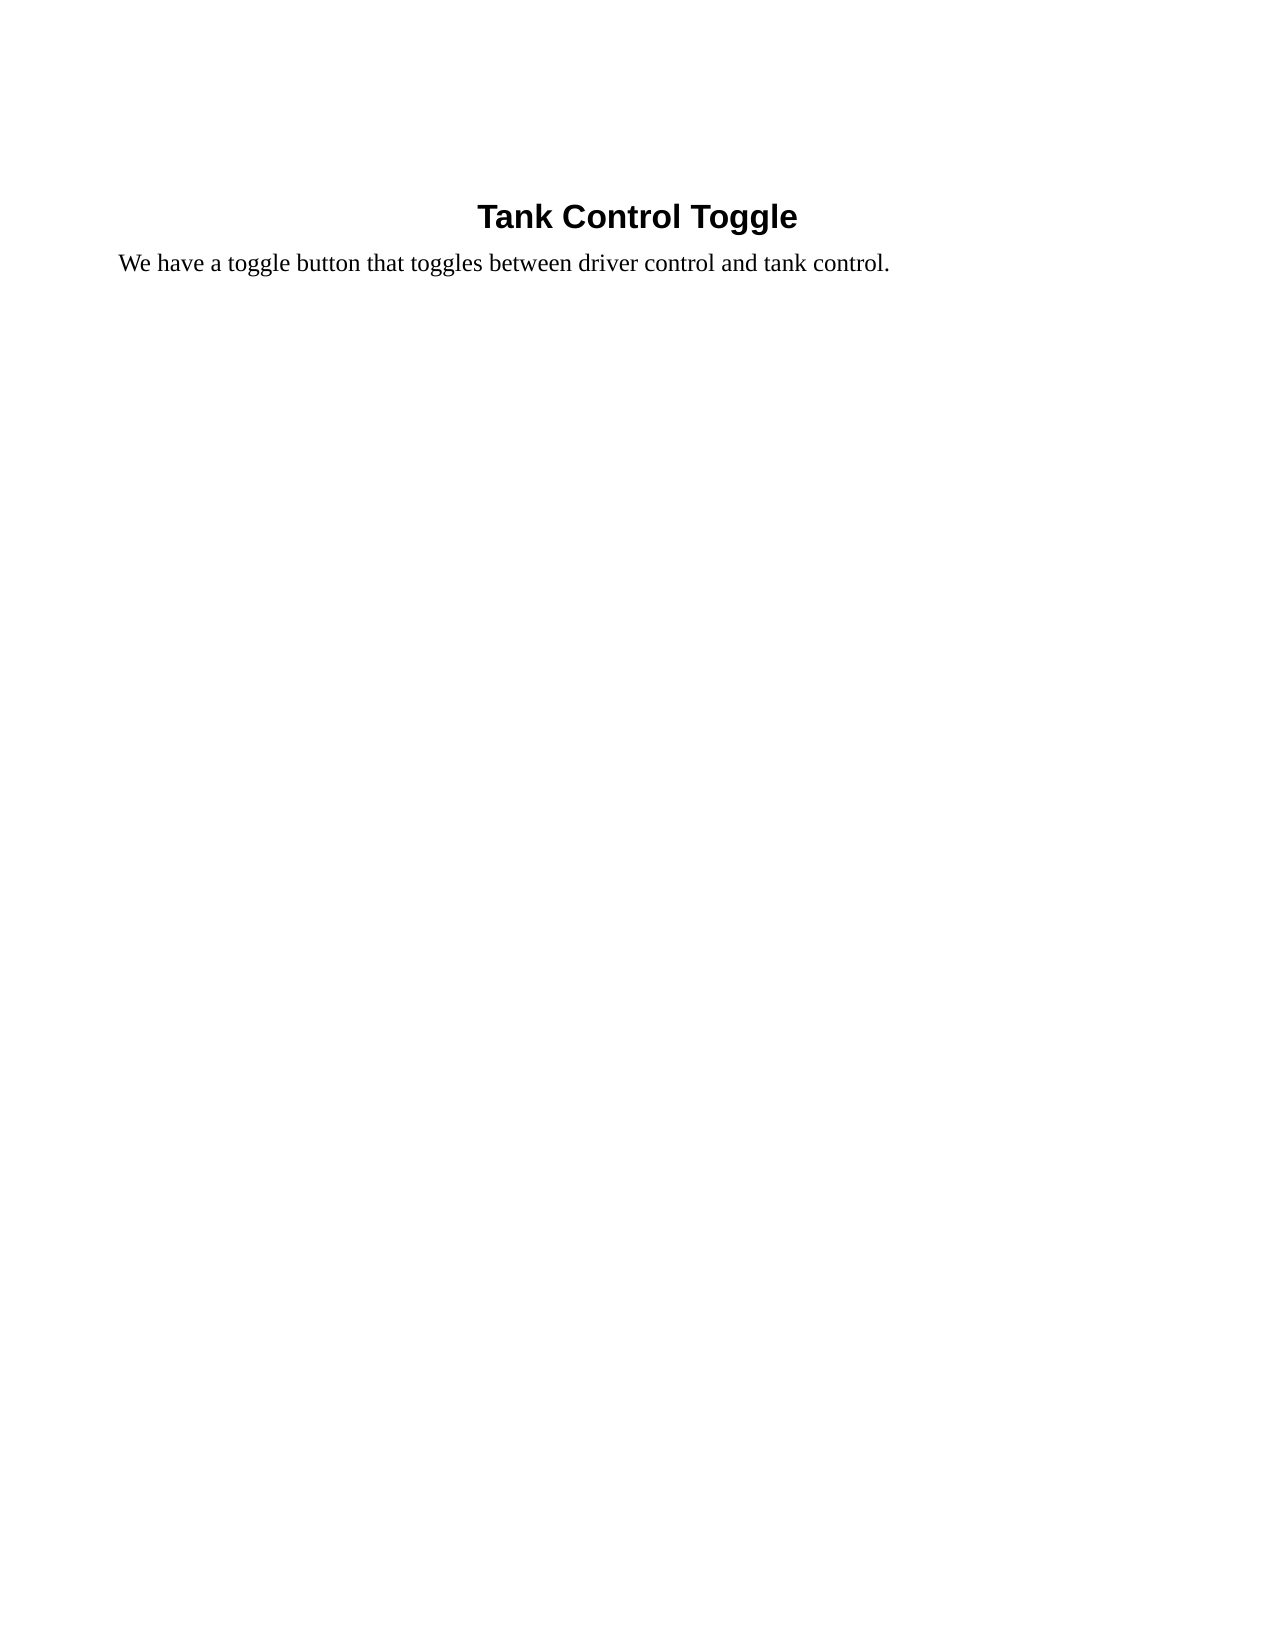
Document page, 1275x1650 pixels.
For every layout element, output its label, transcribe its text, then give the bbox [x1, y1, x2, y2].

text We have a toggle button that toggles between driver control and tank control. [118, 248, 1157, 277]
subtitle Tank Control Toggle [118, 197, 1157, 236]
